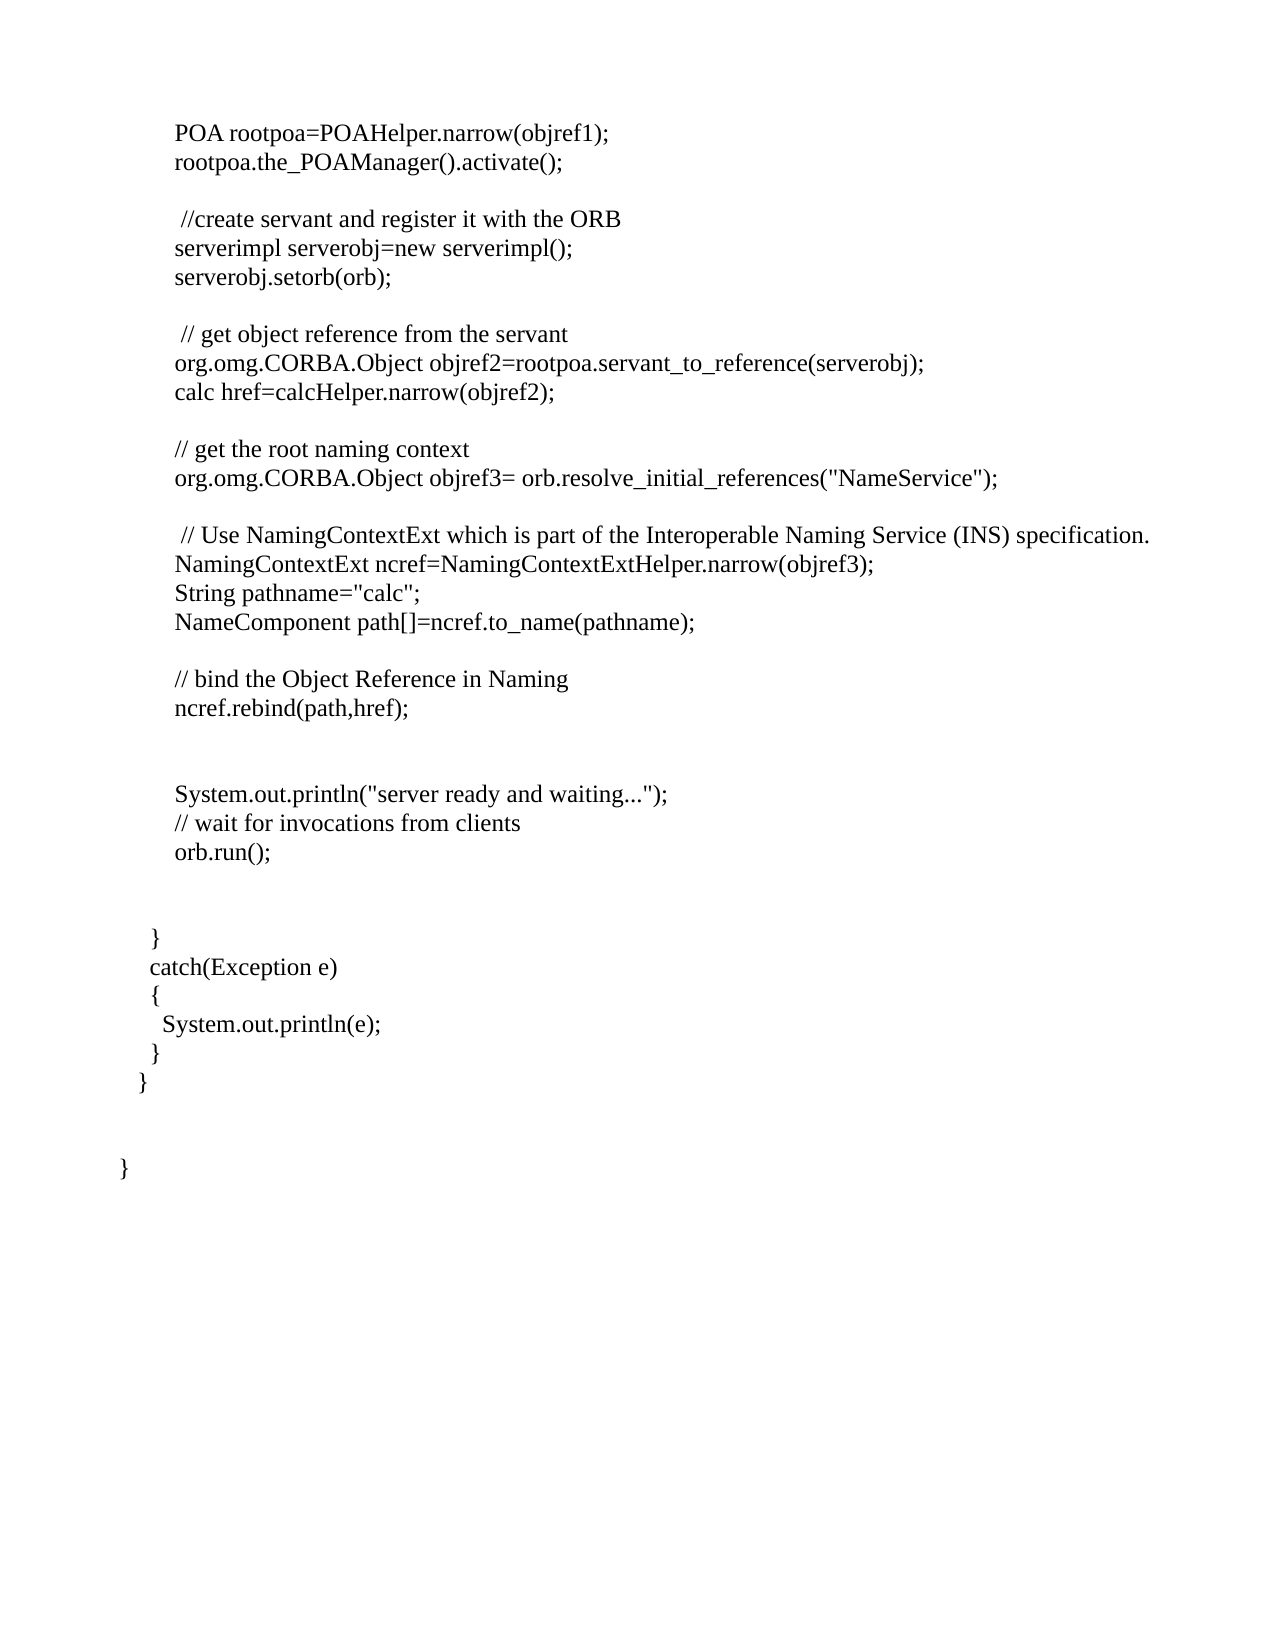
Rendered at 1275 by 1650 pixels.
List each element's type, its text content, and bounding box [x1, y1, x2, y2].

text ncref.rebind(path,href); [118, 693, 1157, 722]
text } [118, 1038, 1157, 1067]
text org.omg.CORBA.Object objref3= orb.resolve_initial_references("NameService"); [118, 463, 1157, 492]
text serverimpl serverobj=new serverimpl(); [118, 233, 1157, 262]
text org.omg.CORBA.Object objref2=rootpoa.servant_to_reference(serverobj); [118, 348, 1157, 377]
text calc href=calcHelper.narrow(objref2); [118, 377, 1157, 406]
text { [118, 981, 1157, 1009]
text String pathname="calc"; [118, 578, 1157, 607]
text } [118, 1067, 1157, 1096]
text System.out.println(e); [118, 1009, 1157, 1038]
text } [118, 923, 1157, 952]
text } [118, 1153, 1157, 1182]
text serverobj.setorb(orb); [118, 262, 1157, 291]
text POA rootpoa=POAHelper.narrow(objref1); [118, 118, 1157, 147]
text //create servant and register it with the ORB [118, 204, 1157, 233]
text System.out.println("server ready and waiting..."); [118, 779, 1157, 808]
text NamingContextExt ncref=NamingContextExtHelper.narrow(objref3); [118, 549, 1157, 578]
text NameComponent path[]=ncref.to_name(pathname); [118, 607, 1157, 636]
text catch(Exception e) [118, 952, 1157, 981]
text // get object reference from the servant [118, 319, 1157, 348]
text // bind the Object Reference in Naming [118, 664, 1157, 693]
text // wait for invocations from clients [118, 808, 1157, 837]
text // Use NamingContextExt which is part of the Interoperable Naming Service (INS) specification. [118, 521, 1157, 549]
text rootpoa.the_POAManager().activate(); [118, 147, 1157, 176]
text // get the root naming context [118, 434, 1157, 463]
text orb.run(); [118, 837, 1157, 866]
